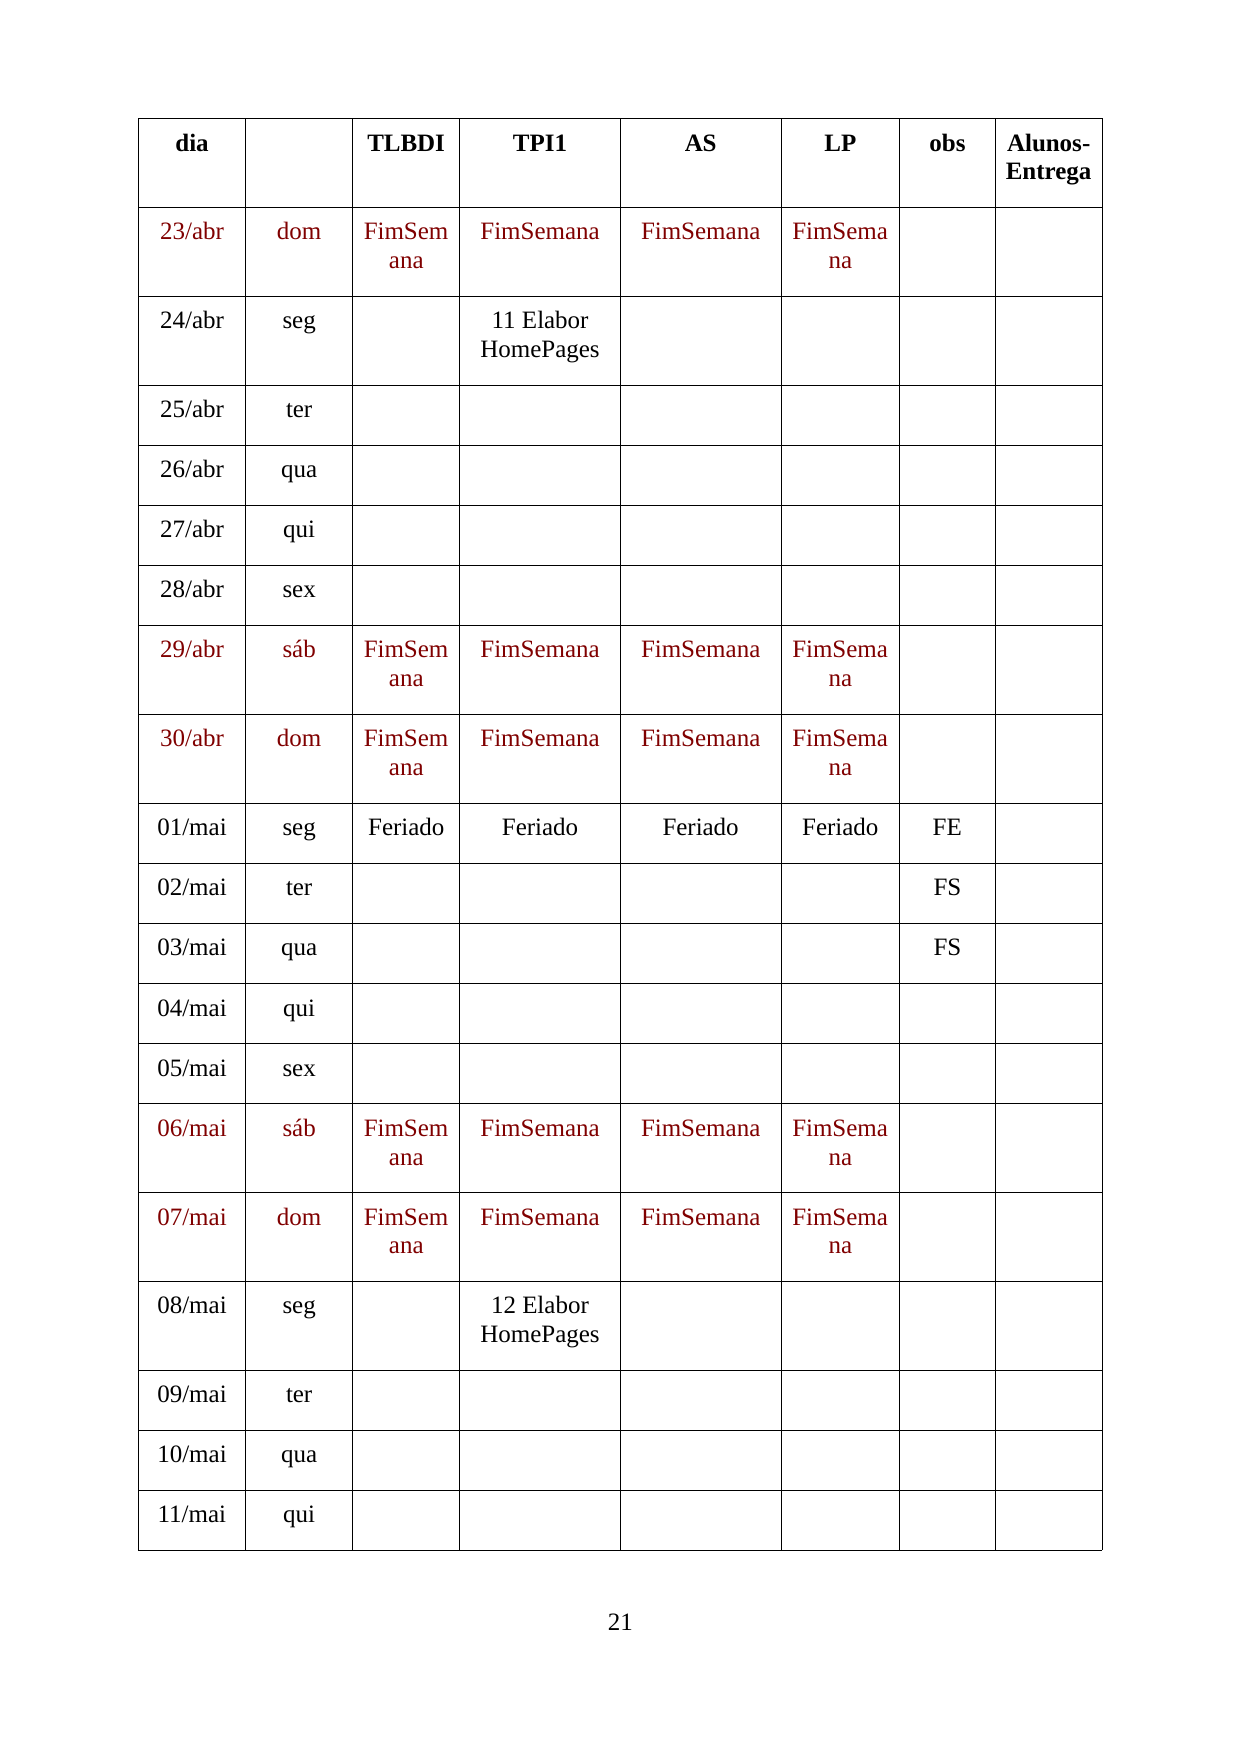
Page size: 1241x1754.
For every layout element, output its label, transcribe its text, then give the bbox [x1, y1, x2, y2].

table_cell [782, 864, 899, 923]
table_cell qua [246, 924, 352, 983]
table_cell [996, 864, 1102, 923]
table_cell sáb [246, 1104, 352, 1192]
table_cell FimSemana [353, 1193, 459, 1281]
table_cell 29/abr [139, 626, 245, 714]
table_cell [900, 1371, 995, 1430]
table_cell 10/mai [139, 1431, 245, 1490]
table_header dia [139, 119, 245, 207]
table_cell 11/mai [139, 1491, 245, 1550]
table_cell [996, 208, 1102, 296]
table_cell [621, 297, 781, 385]
table_cell [900, 506, 995, 565]
table_cell [996, 446, 1102, 505]
table_cell [996, 1431, 1102, 1490]
table_cell dom [246, 1193, 352, 1281]
table_cell FimSemana [621, 715, 781, 803]
table_cell [900, 715, 995, 803]
table_cell seg [246, 1282, 352, 1370]
table_cell [621, 1282, 781, 1370]
table_cell [900, 1044, 995, 1103]
table_cell [996, 984, 1102, 1043]
table_cell FE [900, 804, 995, 863]
table_header LP [782, 119, 899, 207]
table_cell 01/mai [139, 804, 245, 863]
table_cell [996, 566, 1102, 625]
table_cell [460, 506, 620, 565]
table_cell FimSemana [460, 626, 620, 714]
table_cell 07/mai [139, 1193, 245, 1281]
table_cell [900, 984, 995, 1043]
table_cell [353, 386, 459, 445]
table_cell [621, 1044, 781, 1103]
table_cell Feriado [782, 804, 899, 863]
table_cell [996, 626, 1102, 714]
table_cell FimSemana [460, 1104, 620, 1192]
table_cell 27/abr [139, 506, 245, 565]
table_cell [782, 924, 899, 983]
table_cell [460, 1371, 620, 1430]
table_cell [353, 1282, 459, 1370]
table_cell seg [246, 297, 352, 385]
table_cell Feriado [353, 804, 459, 863]
table_cell 25/abr [139, 386, 245, 445]
table_cell [353, 506, 459, 565]
table_cell FimSemana [353, 208, 459, 296]
table_cell qua [246, 1431, 352, 1490]
table_cell FimSemana [782, 715, 899, 803]
table_cell [621, 386, 781, 445]
table_cell FimSemana [621, 626, 781, 714]
table_cell [460, 984, 620, 1043]
table_cell [900, 1431, 995, 1490]
table_cell [621, 506, 781, 565]
table_cell [353, 297, 459, 385]
table_header AS [621, 119, 781, 207]
table_cell 08/mai [139, 1282, 245, 1370]
table_cell FS [900, 924, 995, 983]
table_cell seg [246, 804, 352, 863]
table_cell 30/abr [139, 715, 245, 803]
table_cell FimSemana [460, 1193, 620, 1281]
table_cell [996, 924, 1102, 983]
table_cell [996, 297, 1102, 385]
table_cell FimSemana [621, 1193, 781, 1281]
table_cell [353, 446, 459, 505]
table_cell [621, 446, 781, 505]
table_cell [460, 566, 620, 625]
table_cell ter [246, 1371, 352, 1430]
table_cell 09/mai [139, 1371, 245, 1430]
table_cell [460, 1044, 620, 1103]
table_cell [621, 566, 781, 625]
table_cell ter [246, 386, 352, 445]
table_cell [996, 1104, 1102, 1192]
table_cell 12 Elabor HomePages [460, 1282, 620, 1370]
table_cell [621, 1431, 781, 1490]
table_cell FimSemana [460, 208, 620, 296]
table_cell [460, 864, 620, 923]
table_cell 26/abr [139, 446, 245, 505]
table_cell 06/mai [139, 1104, 245, 1192]
table_cell [782, 506, 899, 565]
table_cell [900, 1104, 995, 1192]
table_cell [460, 1491, 620, 1550]
table_cell FimSemana [782, 1104, 899, 1192]
table_cell FimSemana [353, 1104, 459, 1192]
table_cell [900, 386, 995, 445]
table_cell [900, 446, 995, 505]
table_cell [353, 924, 459, 983]
table_cell FimSemana [782, 1193, 899, 1281]
table_cell qui [246, 1491, 352, 1550]
table_cell [621, 1491, 781, 1550]
table_cell ter [246, 864, 352, 923]
table_cell 02/mai [139, 864, 245, 923]
table_cell FimSemana [353, 715, 459, 803]
table_cell FimSemana [782, 208, 899, 296]
table_cell [460, 1431, 620, 1490]
table_cell [782, 1431, 899, 1490]
table_cell [782, 566, 899, 625]
table_cell [460, 446, 620, 505]
table_cell [460, 386, 620, 445]
table_cell [996, 1371, 1102, 1430]
table_cell [353, 1371, 459, 1430]
table_cell [782, 1491, 899, 1550]
table_cell [996, 715, 1102, 803]
table_cell Feriado [460, 804, 620, 863]
table_cell sáb [246, 626, 352, 714]
table_cell qua [246, 446, 352, 505]
table_cell [353, 1044, 459, 1103]
table_cell [900, 566, 995, 625]
table_cell [353, 984, 459, 1043]
table_cell [353, 1431, 459, 1490]
table_cell sex [246, 1044, 352, 1103]
table_cell [353, 566, 459, 625]
table_cell 05/mai [139, 1044, 245, 1103]
table_cell [996, 1044, 1102, 1103]
table_cell [900, 1491, 995, 1550]
table_cell qui [246, 984, 352, 1043]
table_cell [996, 386, 1102, 445]
table_cell 24/abr [139, 297, 245, 385]
table_cell Feriado [621, 804, 781, 863]
table_cell 03/mai [139, 924, 245, 983]
table_cell 04/mai [139, 984, 245, 1043]
table_cell [900, 208, 995, 296]
table_header [246, 119, 352, 207]
table_cell [782, 446, 899, 505]
table_cell [782, 386, 899, 445]
table_cell [900, 1282, 995, 1370]
table_cell [782, 1044, 899, 1103]
table_cell FimSemana [353, 626, 459, 714]
table_cell [621, 924, 781, 983]
table_cell [900, 297, 995, 385]
table_cell [782, 984, 899, 1043]
table_cell FimSemana [460, 715, 620, 803]
table_cell [782, 1282, 899, 1370]
table_header TPI1 [460, 119, 620, 207]
table_cell [996, 1491, 1102, 1550]
table_cell dom [246, 208, 352, 296]
table_cell [353, 864, 459, 923]
table_cell 23/abr [139, 208, 245, 296]
table_cell [996, 1282, 1102, 1370]
table_cell [900, 1193, 995, 1281]
table_cell [900, 626, 995, 714]
table_cell [621, 1371, 781, 1430]
table_cell FS [900, 864, 995, 923]
table_cell qui [246, 506, 352, 565]
table_cell [782, 297, 899, 385]
table_cell FimSemana [621, 208, 781, 296]
table_header Alunos-Entrega [996, 119, 1102, 207]
table_cell [621, 984, 781, 1043]
table_cell [996, 506, 1102, 565]
table_header obs [900, 119, 995, 207]
table_cell [460, 924, 620, 983]
table_cell [353, 1491, 459, 1550]
table_cell FimSemana [782, 626, 899, 714]
table_cell 11 Elabor HomePages [460, 297, 620, 385]
table_cell [782, 1371, 899, 1430]
table_cell dom [246, 715, 352, 803]
table_cell FimSemana [621, 1104, 781, 1192]
table_cell [996, 804, 1102, 863]
table_cell [996, 1193, 1102, 1281]
table_cell [621, 864, 781, 923]
table_cell 28/abr [139, 566, 245, 625]
table_header TLBDI [353, 119, 459, 207]
table_cell sex [246, 566, 352, 625]
